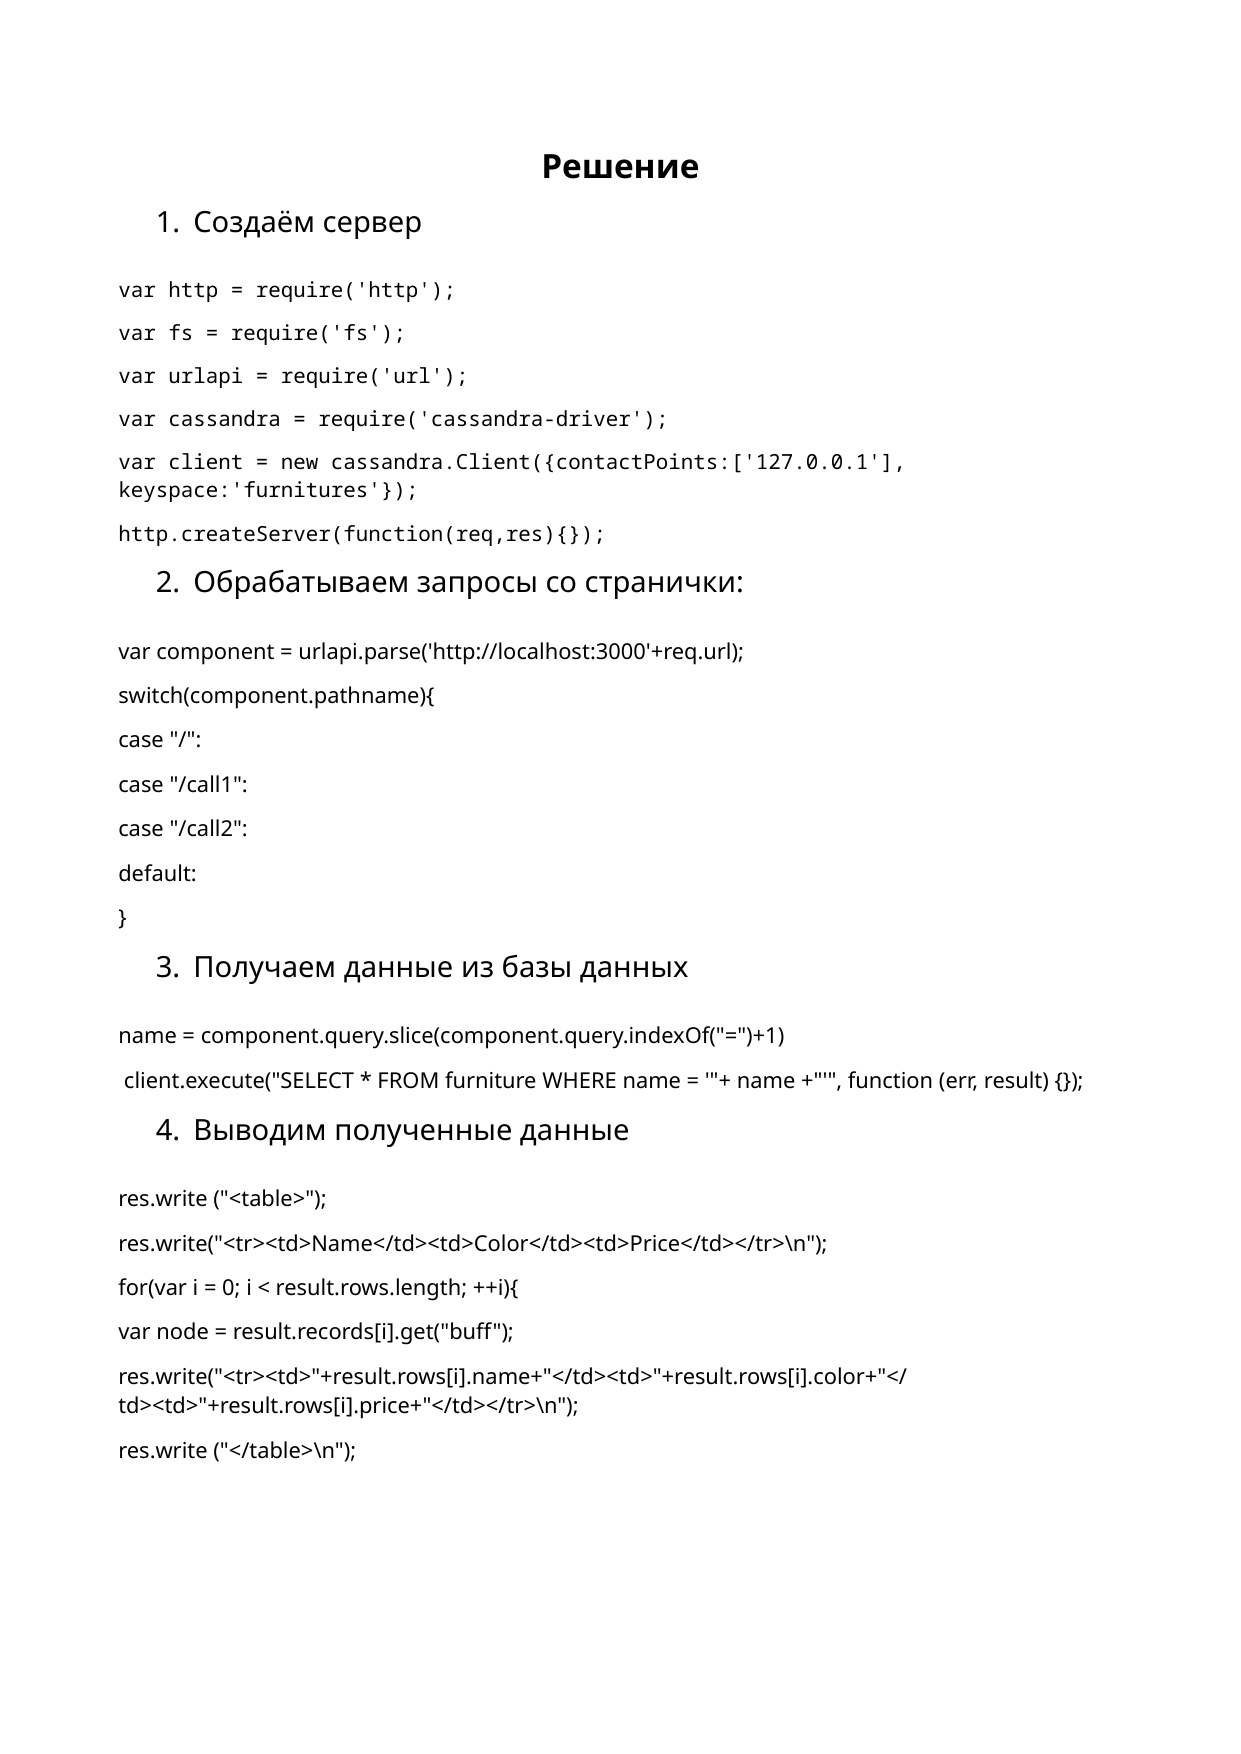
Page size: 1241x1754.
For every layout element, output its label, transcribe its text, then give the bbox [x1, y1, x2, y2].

text var client = new cassandra.Client({contactPoints:['127.0.0.1'], keyspace:'furnitures'}); [118, 447, 1122, 504]
subtitle res.write("<tr><td>"+result.rows[i].name+"</td><td>"+result.rows[i].color+"</td><td>"+result.rows[i].price+"</td></tr>\n"); [118, 1361, 1122, 1420]
subtitle name = component.query.slice(component.query.indexOf("=")+1) [118, 1020, 1122, 1050]
subtitle for(var i = 0; i < result.rows.length; ++i){ [118, 1272, 1122, 1302]
subtitle res.write ("</table>\n"); [118, 1435, 1122, 1465]
subtitle var component = urlapi.parse('http://localhost:3000'+req.url); [118, 636, 1122, 666]
subtitle res.write ("<table>"); [118, 1183, 1122, 1213]
subtitle res.write("<tr><td>Name</td><td>Color</td><td>Price</td></tr>\n"); [118, 1228, 1122, 1257]
text http.createServer(function(req,res){}); [118, 519, 1122, 547]
text var fs = require('fs'); [118, 318, 1122, 347]
text var urlapi = require('url'); [118, 361, 1122, 389]
text var http = require('http'); [118, 275, 1122, 303]
subtitle Обрабатываем запросы со странички: [156, 562, 1122, 601]
subtitle case "/call1": [118, 769, 1122, 799]
text var cassandra = require('cassandra-driver'); [118, 404, 1122, 433]
subtitle case "/": [118, 724, 1122, 754]
subtitle switch(component.pathname){ [118, 680, 1122, 710]
subtitle Решение [118, 143, 1122, 188]
subtitle Выводим полученные данные [156, 1109, 1122, 1149]
subtitle case "/call2": [118, 813, 1122, 843]
subtitle Получаем данные из базы данных [156, 946, 1122, 986]
subtitle default: [118, 858, 1122, 887]
subtitle var node = result.records[i].get("buff"); [118, 1316, 1122, 1346]
list Создаём сервер [156, 201, 1122, 241]
subtitle } [118, 902, 1122, 932]
subtitle client.execute("SELECT * FROM furniture WHERE name = '"+ name +"'", function (err, result) {}); [118, 1065, 1122, 1094]
